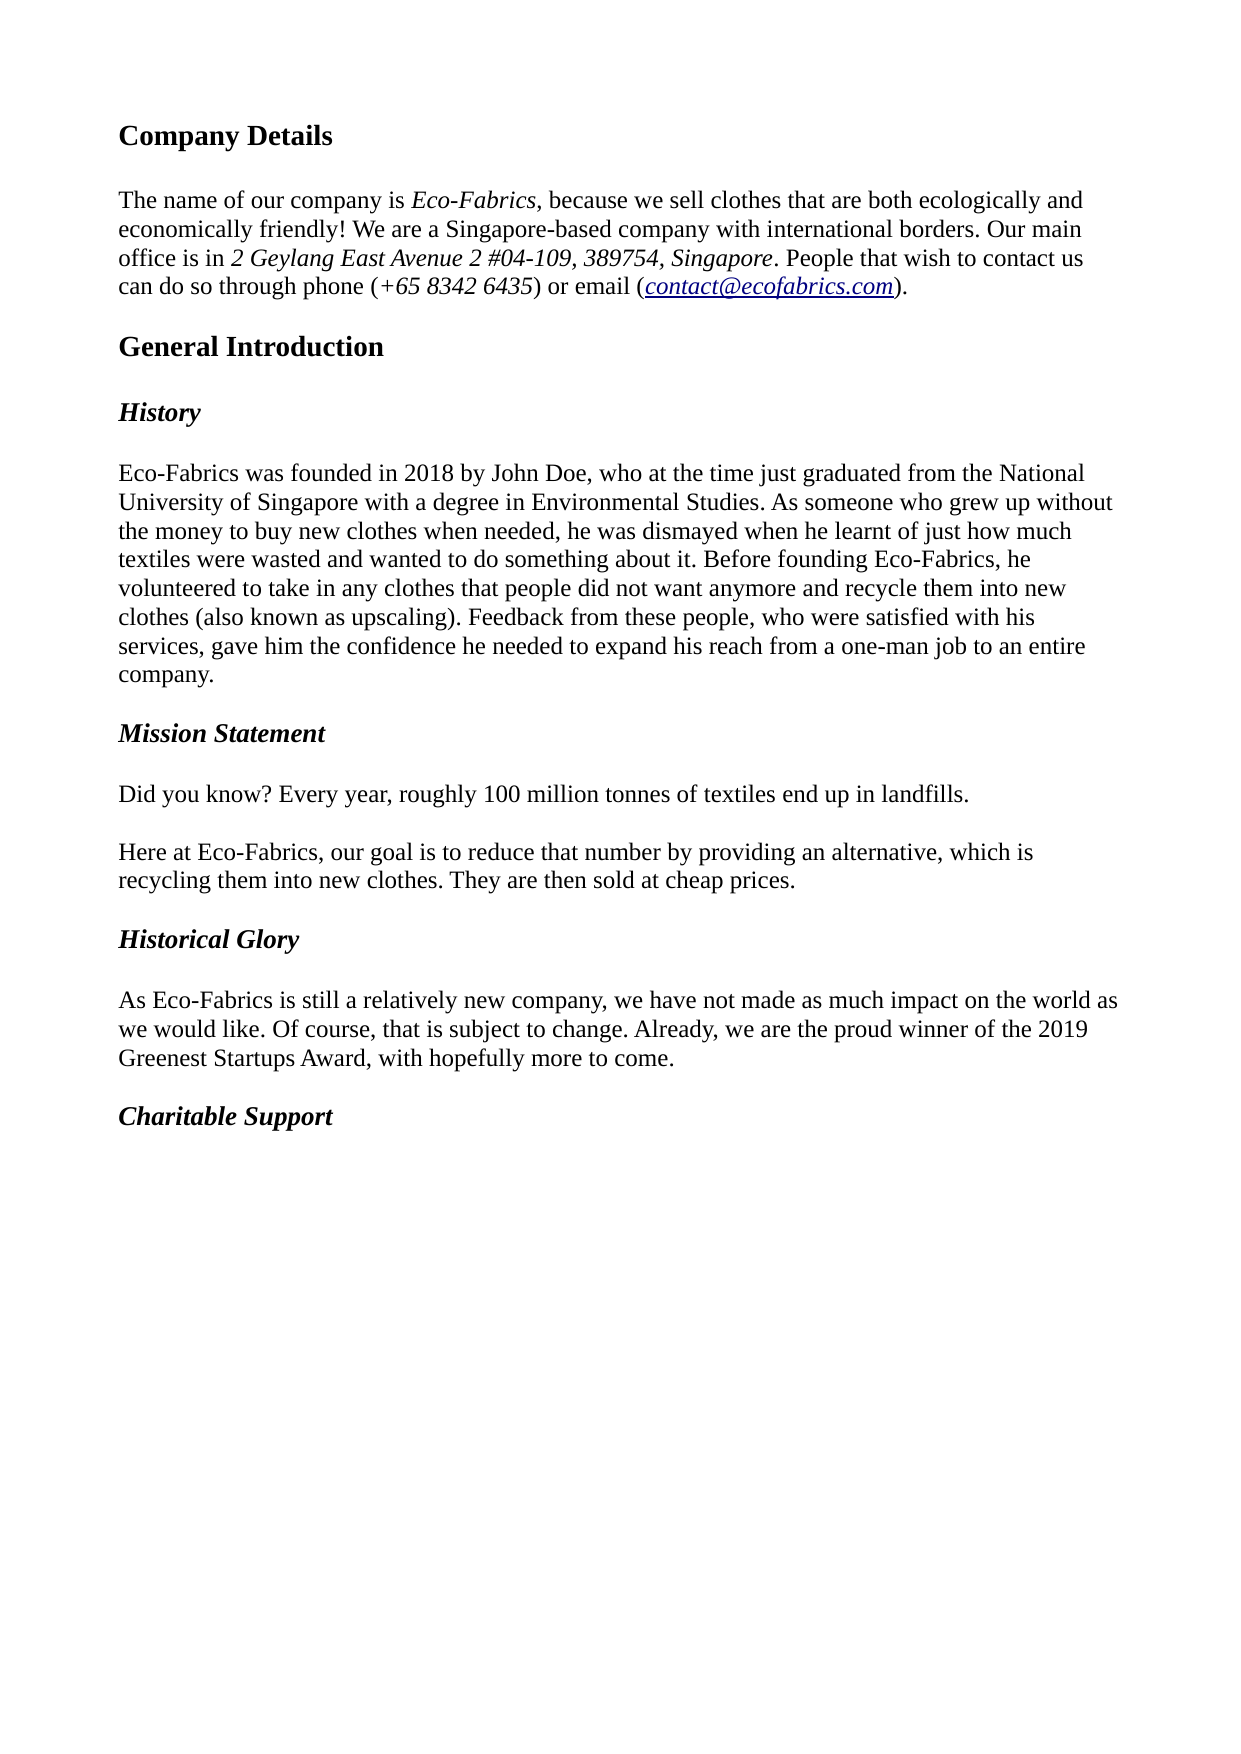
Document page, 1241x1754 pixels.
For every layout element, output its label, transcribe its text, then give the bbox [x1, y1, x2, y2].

text Charitable Support [118, 1100, 1122, 1132]
text Company Details [118, 118, 1122, 152]
text Eco-Fabrics was founded in 2018 by John Doe, who at the time just graduated from the National University of Singapore with a degree in Environmental Studies. As someone who grew up without the money to buy new clothes when needed, he was dismayed when he learnt of just how much textiles were wasted and wanted to do something about it. Before founding Eco-Fabrics, he volunteered to take in any clothes that people did not want anymore and recycle them into new clothes (also known as upscaling). Feedback from these people, who were satisfied with his services, gave him the confidence he needed to expand his reach from a one-man job to an entire company. [118, 458, 1122, 688]
text Did you know? Every year, roughly 100 million tonnes of textiles end up in landfills. [118, 779, 1122, 808]
text Historical Glory [118, 923, 1122, 954]
text General Introduction [118, 329, 1122, 362]
text As Eco-Fabrics is still a relatively new company, we have not made as much impact on the world as we would like. Of course, that is subject to change. Already, we are the proud winner of the 2019 Greenest Startups Award, with hopefully more to come. [118, 985, 1122, 1072]
text History [118, 396, 1122, 427]
text Here at Eco-Fabrics, our goal is to reduce that number by providing an alternative, which is recycling them into new clothes. They are then sold at cheap prices. [118, 837, 1122, 894]
text Mission Statement [118, 717, 1122, 748]
text The name of our company is Eco-Fabrics, because we sell clothes that are both ecologically and economically friendly! We are a Singapore-based company with international borders. Our main office is in 2 Geylang East Avenue 2 #04-109, 389754, Singapore. People that wish to contact us can do so through phone (+65 8342 6435) or email (contact@ecofabrics.com). [118, 185, 1122, 300]
